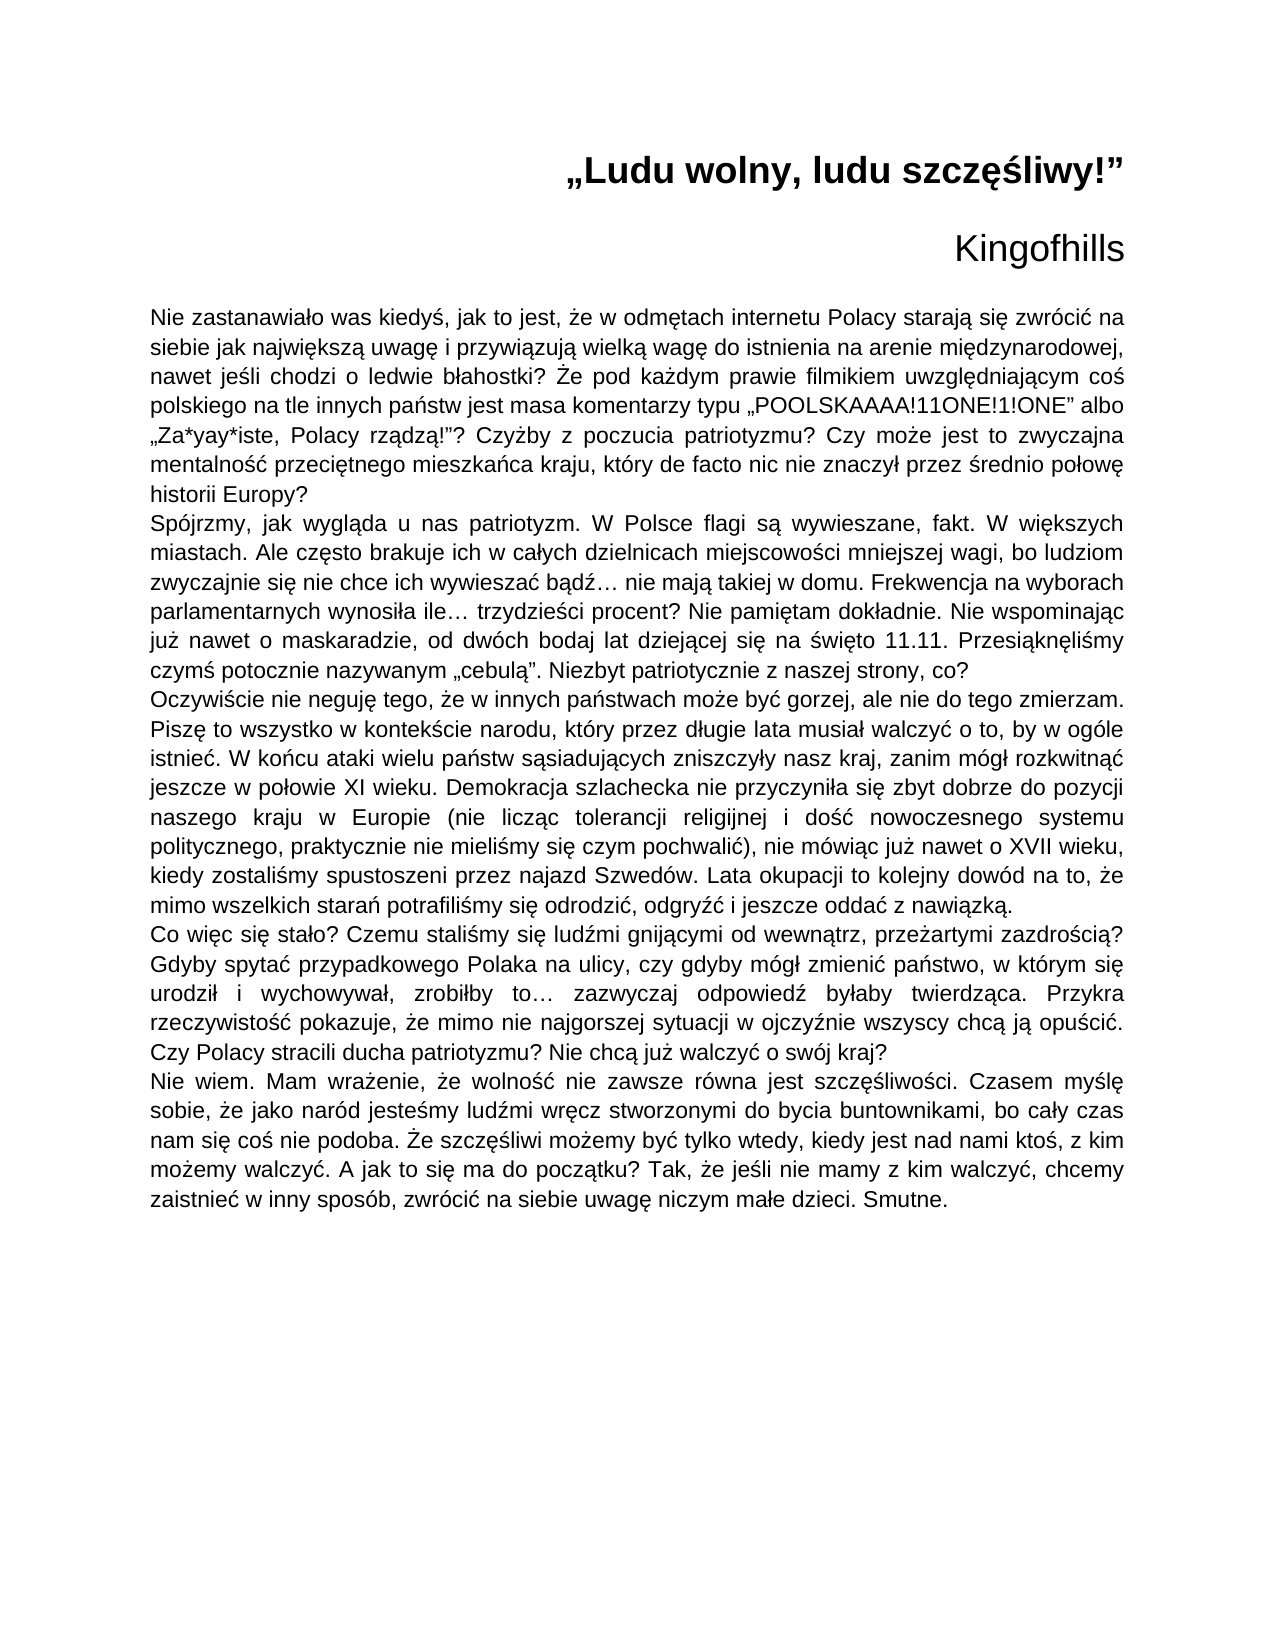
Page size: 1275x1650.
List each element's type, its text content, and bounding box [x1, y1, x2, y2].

text Nie zastanawiało was kiedyś, jak to jest, że w odmętach internetu Polacy starają się zwrócić na siebie jak największą uwagę i przywiązują wielką wagę do istnienia na arenie międzynarodowej, nawet jeśli chodzi o ledwie błahostki? Że pod każdym prawie filmikiem uwzględniającym coś polskiego na tle innych państw jest masa komentarzy typu „POOLSKAAAA!11ONE!1!ONE” albo „Za*yay*iste, Polacy rządzą!”? Czyżby z poczucia patriotyzmu? Czy może jest to zwyczajna mentalność przeciętnego mieszkańca kraju, który de facto nic nie znaczył przez średnio połowę historii Europy? [150, 305, 1125, 507]
text Nie wiem. Mam wrażenie, że wolność nie zawsze równa jest szczęśliwości. Czasem myślę sobie, że jako naród jesteśmy ludźmi wręcz stworzonymi do bycia buntownikami, bo cały czas nam się coś nie podoba. Że szczęśliwi możemy być tylko wtedy, kiedy jest nad nami ktoś, z kim możemy walczyć. A jak to się ma do początku? Tak, że jeśli nie mamy z kim walczyć, chcemy zaistnieć w inny sposób, zwrócić na siebie uwagę niczym małe dzieci. Smutne. [150, 1069, 1125, 1212]
text Kingofhills [150, 227, 1125, 269]
text „Ludu wolny, ludu szczęśliwy!” [150, 150, 1125, 192]
text Co więc się stało? Czemu staliśmy się ludźmi gnijącymi od wewnątrz, przeżartymi zazdrością? Gdyby spytać przypadkowego Polaka na ulicy, czy gdyby mógł zmienić państwo, w którym się urodził i wychowywał, zrobiłby to… zazwyczaj odpowiedź byłaby twierdząca. Przykra rzeczywistość pokazuje, że mimo nie najgorszej sytuacji w ojczyźnie wszyscy chcą ją opuścić. Czy Polacy stracili ducha patriotyzmu? Nie chcą już walczyć o swój kraj? [150, 922, 1125, 1065]
text Spójrzmy, jak wygląda u nas patriotyzm. W Polsce flagi są wywieszane, fakt. W większych miastach. Ale często brakuje ich w całych dzielnicach miejscowości mniejszej wagi, bo ludziom zwyczajnie się nie chce ich wywieszać bądź… nie mają takiej w domu. Frekwencja na wyborach parlamentarnych wynosiła ile… trzydzieści procent? Nie pamiętam dokładnie. Nie wspominając już nawet o maskaradzie, od dwóch bodaj lat dziejącej się na święto 11.11. Przesiąknęliśmy czymś potocznie nazywanym „cebulą”. Niezbyt patriotycznie z naszej strony, co? [150, 511, 1125, 683]
text Oczywiście nie neguję tego, że w innych państwach może być gorzej, ale nie do tego zmierzam. Piszę to wszystko w kontekście narodu, który przez długie lata musiał walczyć o to, by w ogóle istnieć. W końcu ataki wielu państw sąsiadujących zniszczyły nasz kraj, zanim mógł rozkwitnąć jeszcze w połowie XI wieku. Demokracja szlachecka nie przyczyniła się zbyt dobrze do pozycji naszego kraju w Europie (nie licząc tolerancji religijnej i dość nowoczesnego systemu politycznego, praktycznie nie mieliśmy się czym pochwalić), nie mówiąc już nawet o XVII wieku, kiedy zostaliśmy spustoszeni przez najazd Szwedów. Lata okupacji to kolejny dowód na to, że mimo wszelkich starań potrafiliśmy się odrodzić, odgryźć i jeszcze oddać z nawiązką. [150, 687, 1125, 918]
